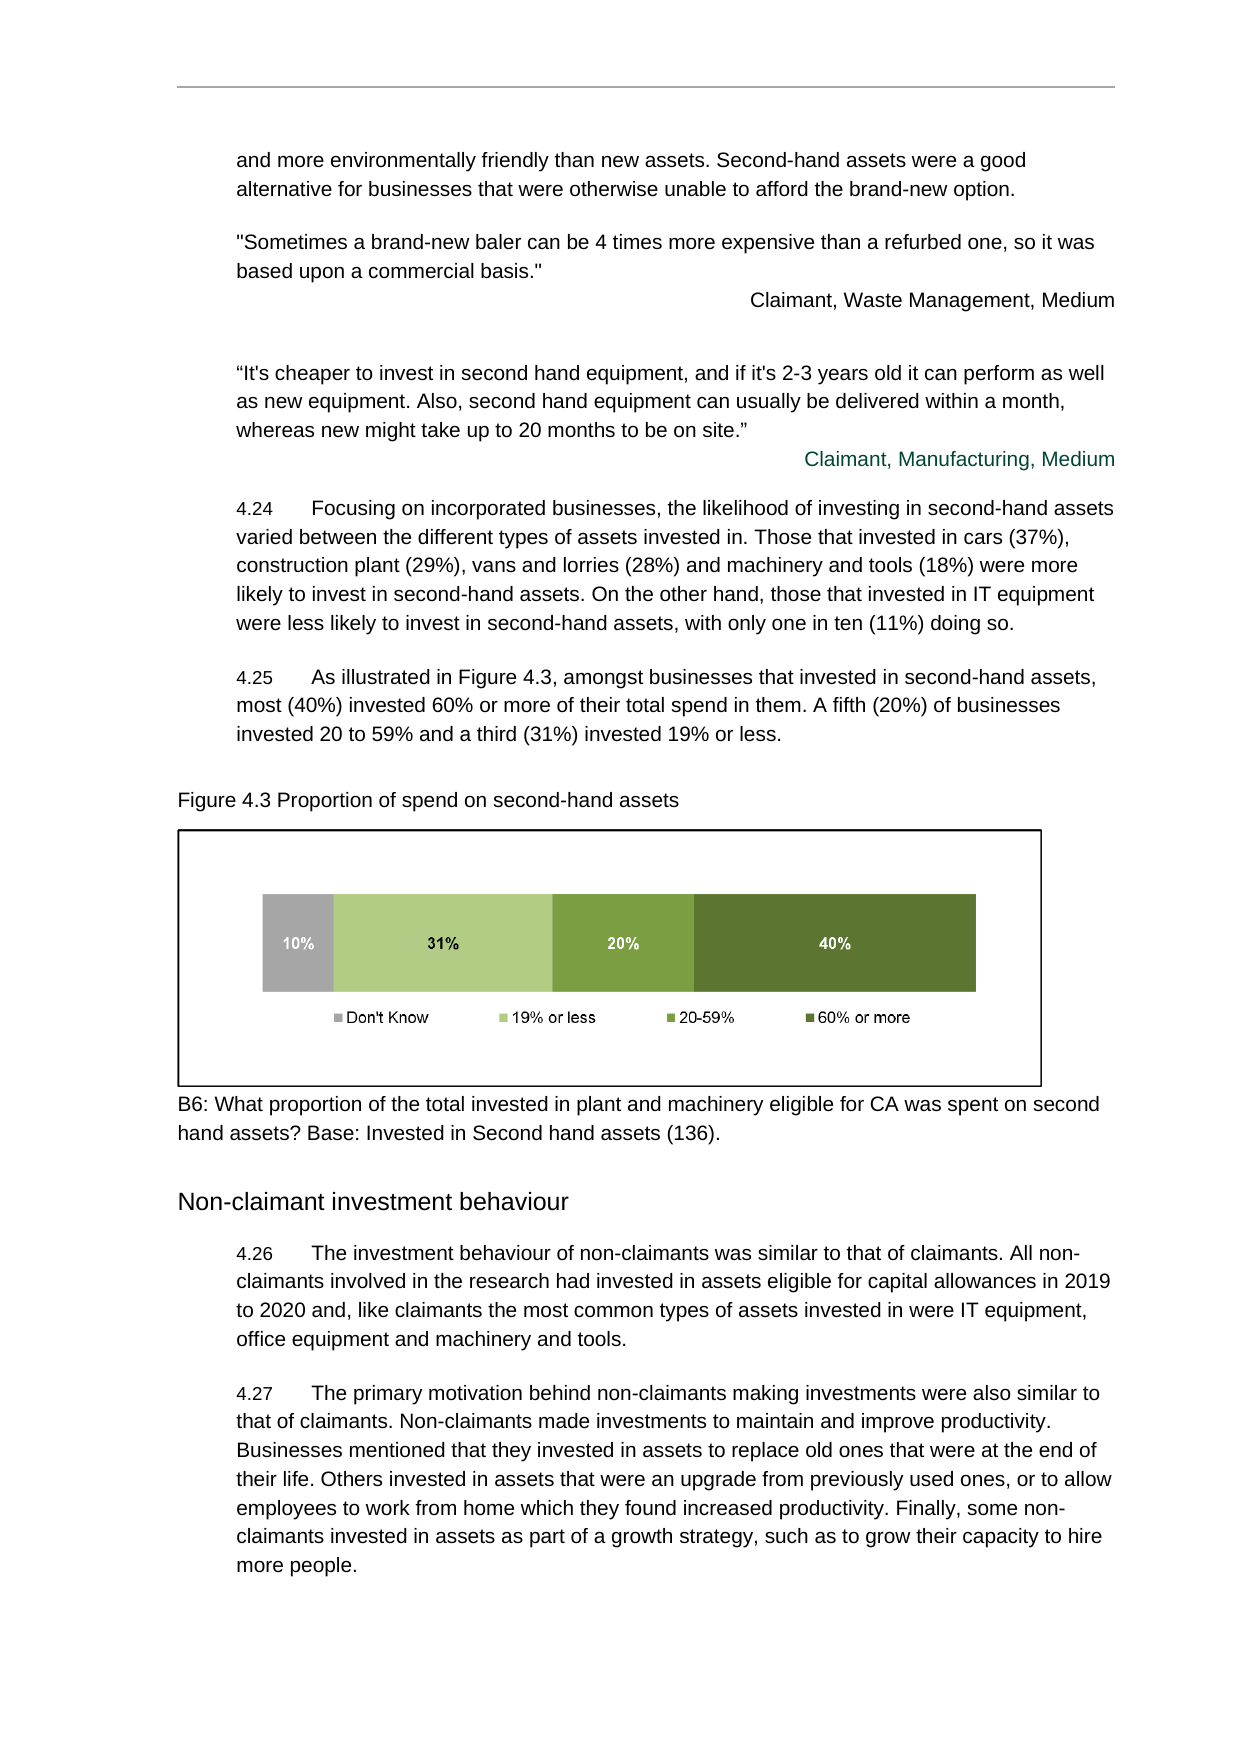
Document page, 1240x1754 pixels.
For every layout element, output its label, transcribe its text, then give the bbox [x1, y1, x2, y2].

list The primary motivation behind non-claimants making investments were also similar to that of claimants. Non-claimants made investments to maintain and improve productivity. Businesses mentioned that they invested in assets to replace old ones that were at the end of their life. Others invested in assets that were an upgrade from previously used ones, or to allow employees to work from home which they found increased productivity. Finally, some non-claimants invested in assets as part of a growth strategy, such as to grow their capacity to hire more people. [236, 1381, 1115, 1577]
text B6: What proportion of the total invested in plant and machinery eligible for CA was spent on second hand assets? Base: Invested in Second hand assets (136). [177, 829, 1115, 1144]
list There was a range of reasons for businesses to have invested in second-hand assets. Most commonly, businesses felt that second-hand assets were cheaper, quicker to acquire, and more environmentally friendly than new assets. Second-hand assets were a good alternative for businesses that were otherwise unable to afford the brand-new option. [236, 148, 1115, 200]
text “It's cheaper to invest in second hand equipment, and if it's 2-3 years old it can perform as well as new equipment. Also, second hand equipment can usually be delivered within a month, whereas new might take up to 20 months to be on site.” [236, 361, 1115, 442]
list The investment behaviour of non-claimants was similar to that of claimants. All non-claimants involved in the research had invested in assets eligible for capital allowances in 2019 to 2020 and, like claimants the most common types of assets invested in were IT equipment, office equipment and machinery and tools. [236, 1241, 1115, 1351]
text Claimant, Waste Management, Medium [177, 288, 1115, 312]
text "Sometimes a brand-new baler can be 4 times more expensive than a refurbed one, so it was based upon a commercial basis." [236, 230, 1115, 283]
list Focusing on incorporated businesses, the likelihood of investing in second-hand assets varied between the different types of assets invested in. Those that invested in cars (37%), construction plant (29%), vans and lorries (28%) and machinery and tools (18%) were more likely to invest in second-hand assets. On the other hand, those that invested in IT equipment were less likely to invest in second-hand assets, with only one in ten (11%) doing so. [236, 496, 1115, 635]
subtitle Non-claimant investment behaviour [177, 1187, 1115, 1216]
text Figure 4.3 Proportion of spend on second-hand assets [177, 788, 1115, 812]
text Claimant, Manufacturing, Medium [177, 447, 1115, 471]
list As illustrated in Figure 4.3, amongst businesses that invested in second-hand assets, most (40%) invested 60% or more of their total spend in them. A fifth (20%) of businesses invested 20 to 59% and a third (31%) invested 19% or less. [236, 664, 1115, 746]
